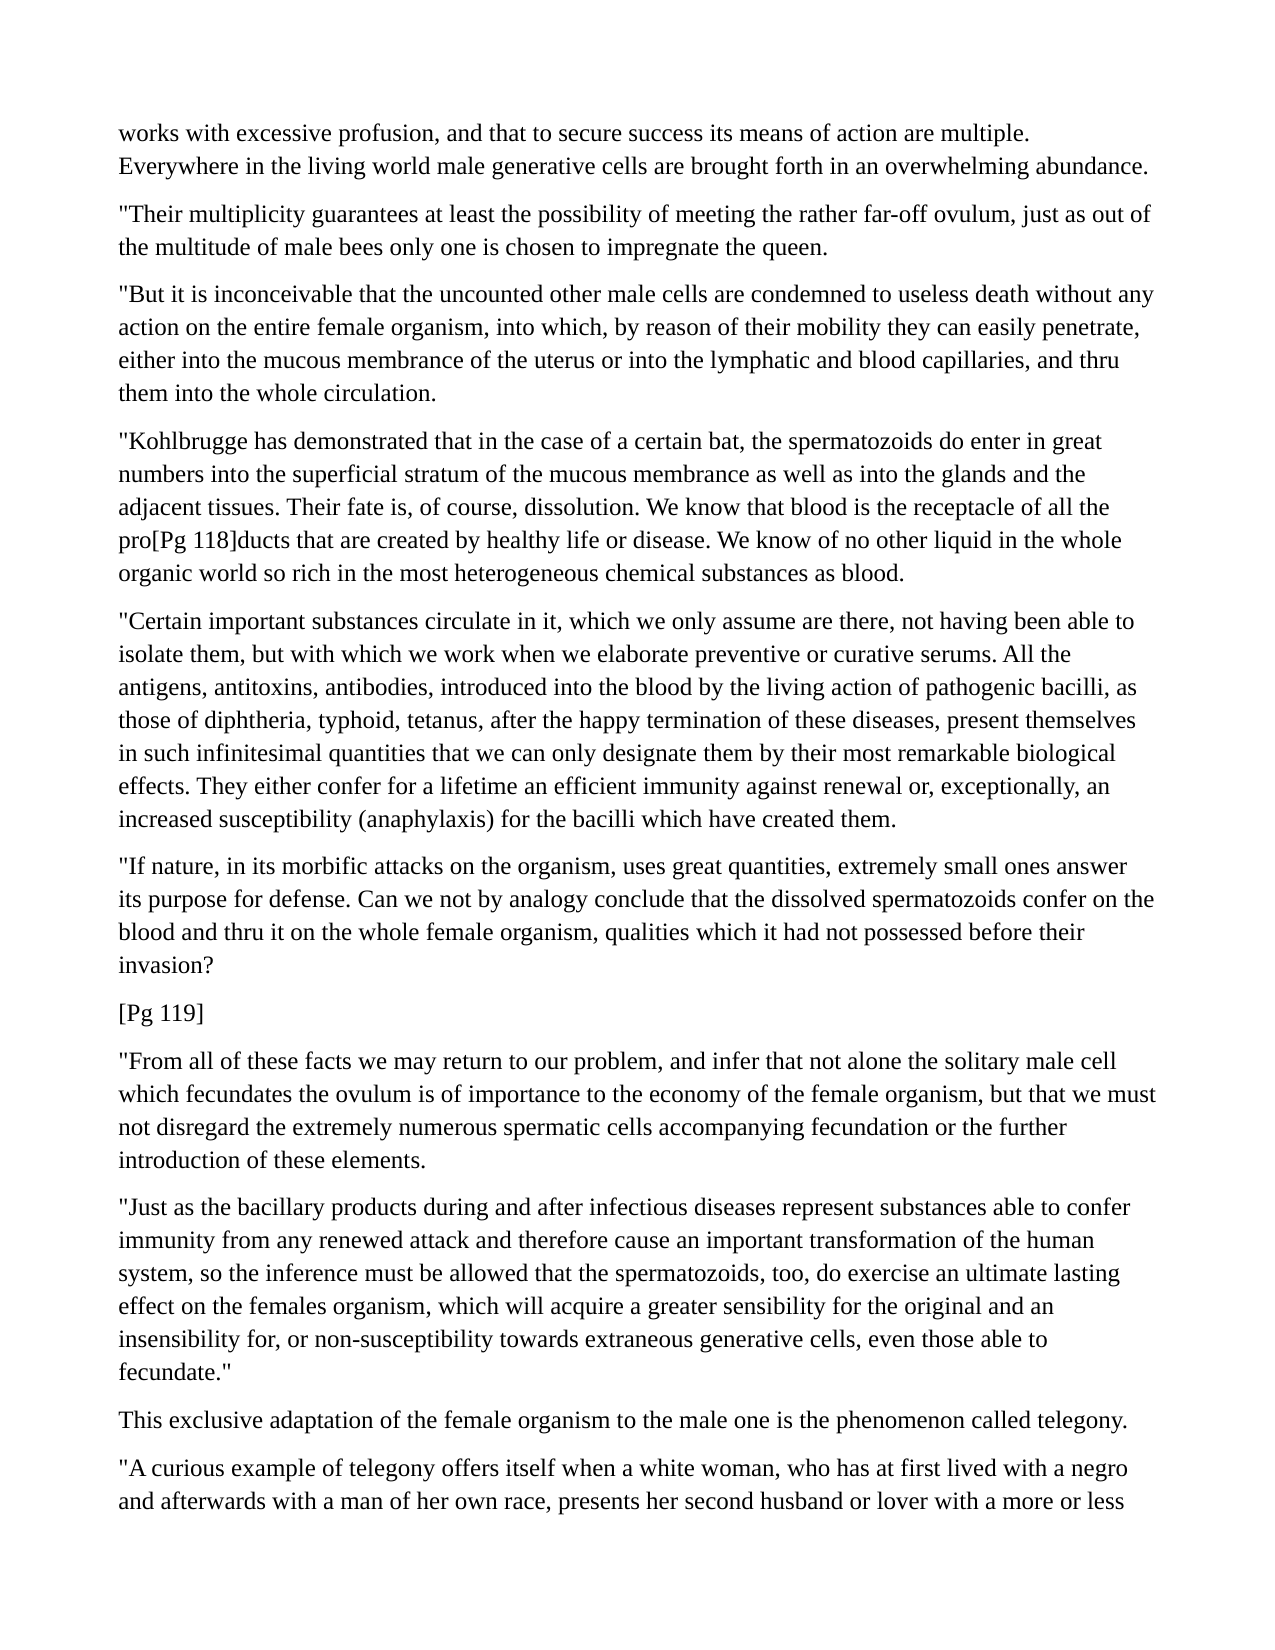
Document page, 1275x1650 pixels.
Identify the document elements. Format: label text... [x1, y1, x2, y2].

text "Their multiplicity guarantees at least the possibility of meeting the rather far-off ovulum, just as out of the multitude of male bees only one is chosen to impregnate the queen. [118, 199, 1157, 261]
text [Pg 119] [118, 998, 1157, 1027]
text "But it is inconceivable that the uncounted other male cells are condemned to useless death without any action on the entire female organism, into which, by reason of their mobility they can easily penetrate, either into the mucous membrance of the uterus or into the lymphatic and blood capillaries, and thru them into the whole circulation. [118, 279, 1157, 407]
text "A curious example of telegony offers itself when a white woman, who has at first lived with a negro and afterwards with a man of her own race, presents her second husband or lover with a more or less [118, 1453, 1157, 1514]
text works with excessive profusion, and that to secure success its means of action are multiple. Everywhere in the living world male generative cells are brought forth in an overwhelming abundance. [118, 118, 1157, 180]
text "Kohlbrugge has demonstrated that in the case of a certain bat, the spermatozoids do enter in great numbers into the superficial stratum of the mucous membrance as well as into the glands and the adjacent tissues. Their fate is, of course, dissolution. We know that blood is the receptacle of all the pro[Pg 118]ducts that are created by healthy life or disease. We know of no other liquid in the whole organic world so rich in the most heterogeneous chemical substances as blood. [118, 426, 1157, 587]
text "From all of these facts we may return to our problem, and infer that not alone the solitary male cell which fecundates the ovulum is of importance to the economy of the female organism, but that we must not disregard the extremely numerous spermatic cells accompanying fecundation or the further introduction of these elements. [118, 1046, 1157, 1173]
text This exclusive adaptation of the female organism to the male one is the phenomenon called telegony. [118, 1405, 1157, 1434]
text "Just as the bacillary products during and after infectious diseases represent substances able to confer immunity from any renewed attack and therefore cause an important transformation of the human system, so the inference must be allowed that the spermatozoids, too, do exercise an ultimate lasting effect on the females organism, which will acquire a greater sensibility for the original and an insensibility for, or non-susceptibility towards extraneous generative cells, even those able to fecundate." [118, 1192, 1157, 1386]
text "If nature, in its morbific attacks on the organism, uses great quantities, extremely small ones answer its purpose for defense. Can we not by analogy conclude that the dissolved spermatozoids confer on the blood and thru it on the whole female organism, qualities which it had not possessed before their invasion? [118, 851, 1157, 979]
text "Certain important substances circulate in it, which we only assume are there, not having been able to isolate them, but with which we work when we elaborate preventive or curative serums. All the antigens, antitoxins, antibodies, introduced into the blood by the living action of pathogenic bacilli, as those of diphtheria, typhoid, tetanus, after the happy termination of these diseases, present themselves in such infinitesimal quantities that we can only designate them by their most remarkable biological effects. They either confer for a lifetime an efficient immunity against renewal or, exceptionally, an increased susceptibility (anaphylaxis) for the bacilli which have created them. [118, 606, 1157, 833]
